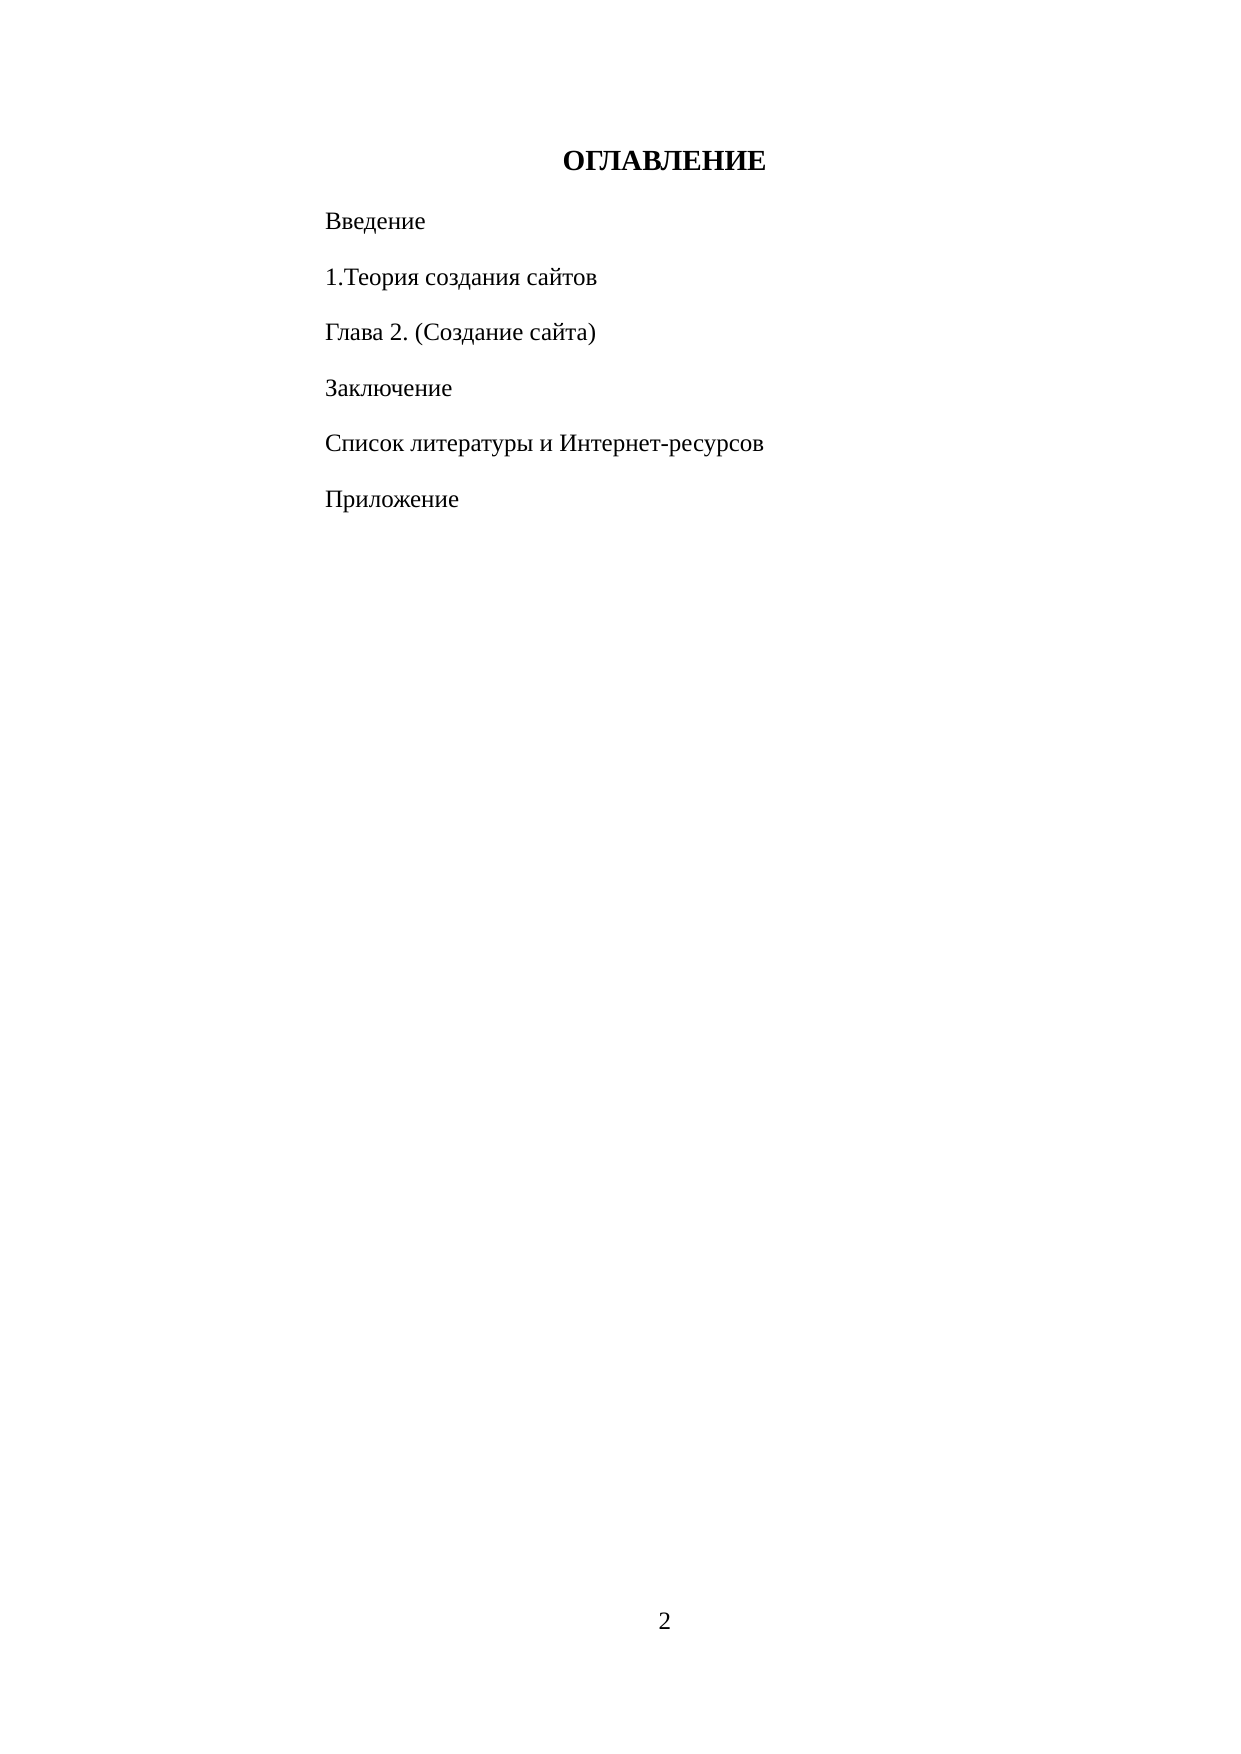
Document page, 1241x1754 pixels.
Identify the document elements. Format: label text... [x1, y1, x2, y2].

subtitle 1.Теория создания сайтов [177, 262, 1152, 290]
subtitle Приложение [177, 484, 1152, 513]
subtitle Список литературы и Интернет-ресурсов [177, 428, 1152, 457]
subtitle Введение [177, 206, 1152, 235]
subtitle Заключение [177, 373, 1152, 402]
subtitle ОГЛАВЛЕНИЕ [177, 143, 1152, 177]
subtitle Глава 2. (Создание сайта) [177, 317, 1152, 346]
